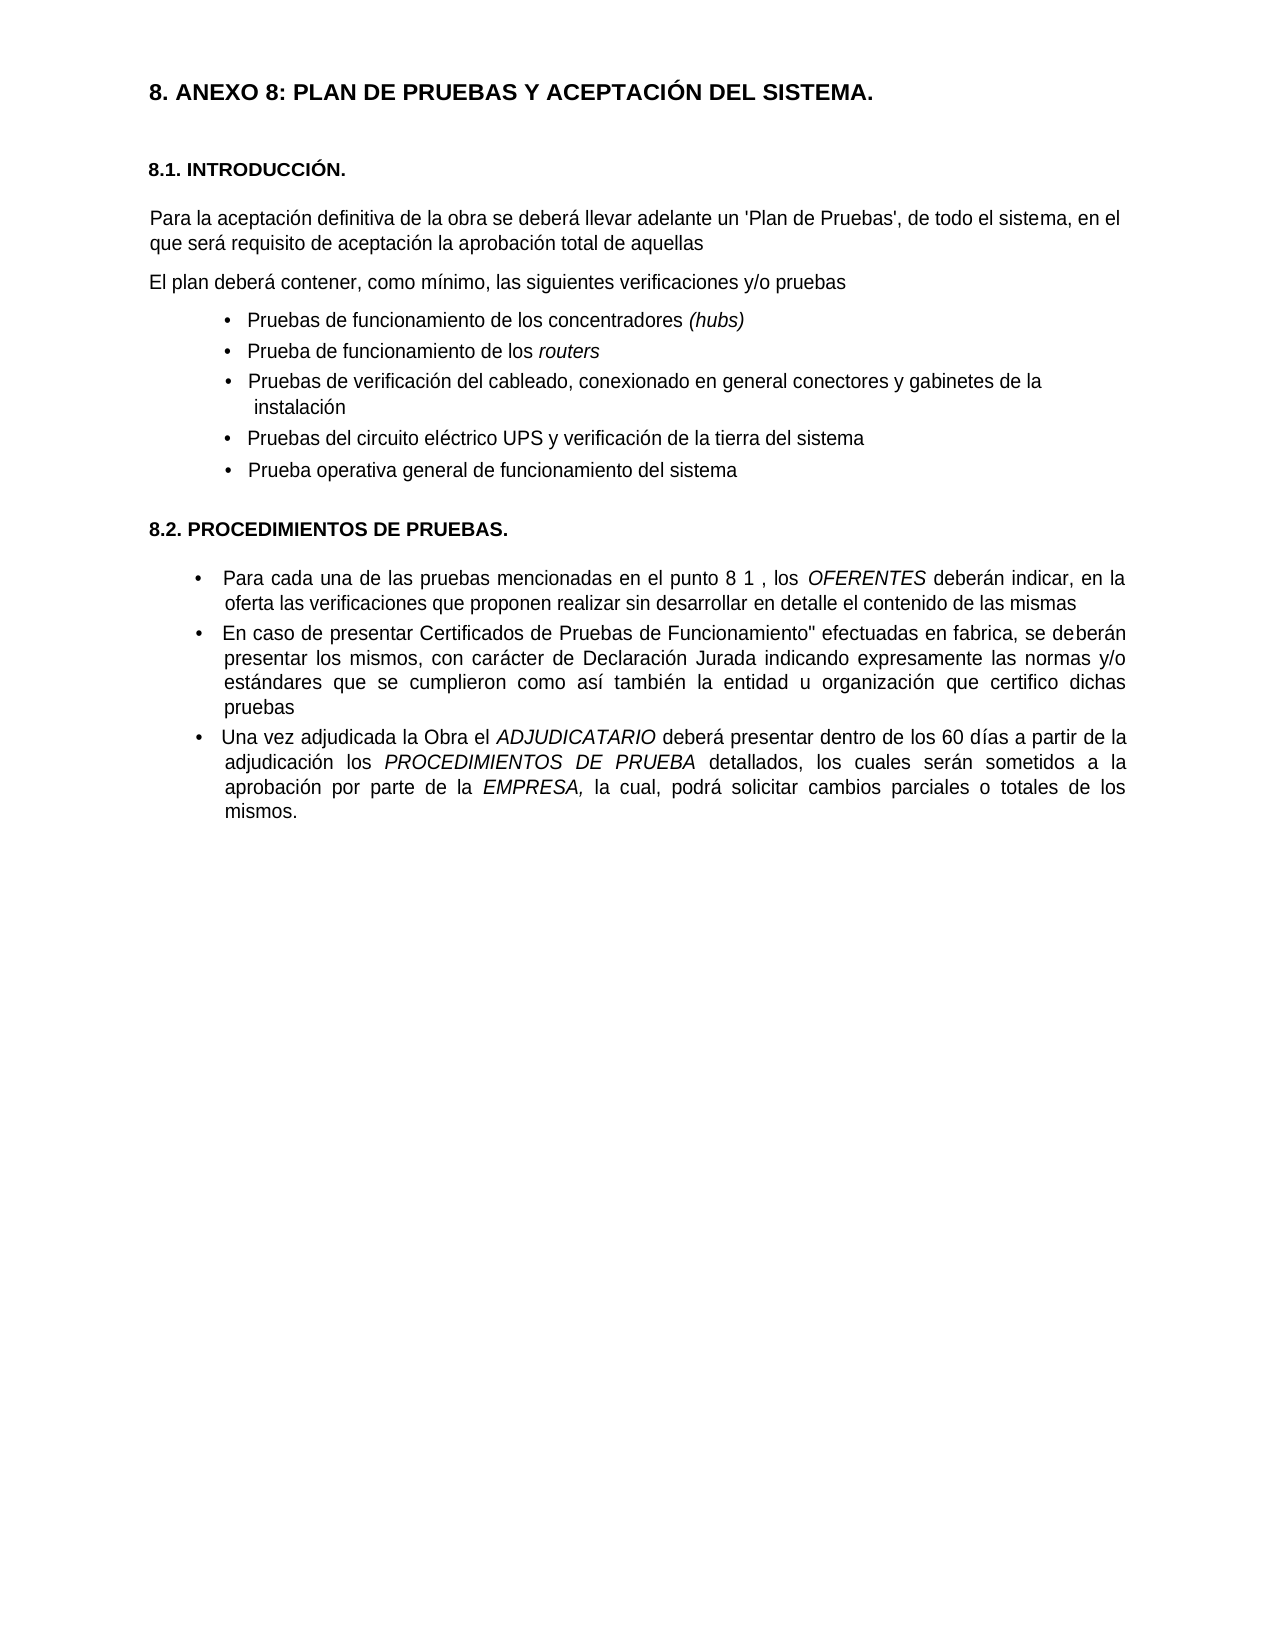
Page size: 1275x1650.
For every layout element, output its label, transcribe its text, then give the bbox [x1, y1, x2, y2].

text • Una vez adjudicada la Obra el ADJUDICATARIO deberá presentar dentro de los 60 días a partir de la adjudicación los PROCEDIMIENTOS DE PRUEBA detallados, los cuales serán sometidos a la aprobación por parte de la EMPRESA, la cual, podrá solicitar cambios parciales o totales de los mismos. [195, 725, 1127, 824]
text • Pruebas de verificación del cableado, conexionado en general conectores y gabinetes de la instalación [224, 368, 1127, 419]
text El plan deberá contener, como mínimo, las siguientes verificaciones y/o pruebas [149, 270, 1127, 294]
text • Para cada una de las pruebas mencionadas en el punto 8 1 , los OFERENTES deberán indicar, en la oferta las verificaciones que proponen realizar sin desarrollar en detalle el contenido de las mismas [194, 565, 1125, 616]
text • Pruebas de funcionamiento de los concentradores (hubs) [224, 307, 1127, 331]
text • Prueba operativa general de funcionamiento del sistema [224, 457, 1127, 481]
text Para la aceptación definitiva de la obra se deberá llevar adelante un 'Plan de Pruebas', de todo el siste­ma, en el que será requisito de aceptación la aprobación total de aquellas [149, 205, 1127, 256]
text • En caso de presentar Certificados de Pruebas de Funcionamiento" efectuadas en fabrica, se de­berán presentar los mismos, con carácter de Declaración Jurada indicando expresamente las normas y/o estándares que se cumplieron como así también la entidad u organización que certifi­co dichas pruebas [195, 620, 1126, 719]
text • Prueba de funcionamiento de los routers [224, 339, 1127, 363]
text 8.2. PROCEDIMIENTOS DE PRUEBAS. [149, 518, 1127, 541]
text 8.1. INTRODUCCIÓN. [148, 158, 1127, 180]
text 8. ANEXO 8: PLAN DE PRUEBAS Y ACEPTACIÓN DEL SISTEMA. [149, 79, 1127, 105]
text • Pruebas del circuito eléctrico UPS y verificación de la tierra del sistema [224, 426, 1127, 450]
